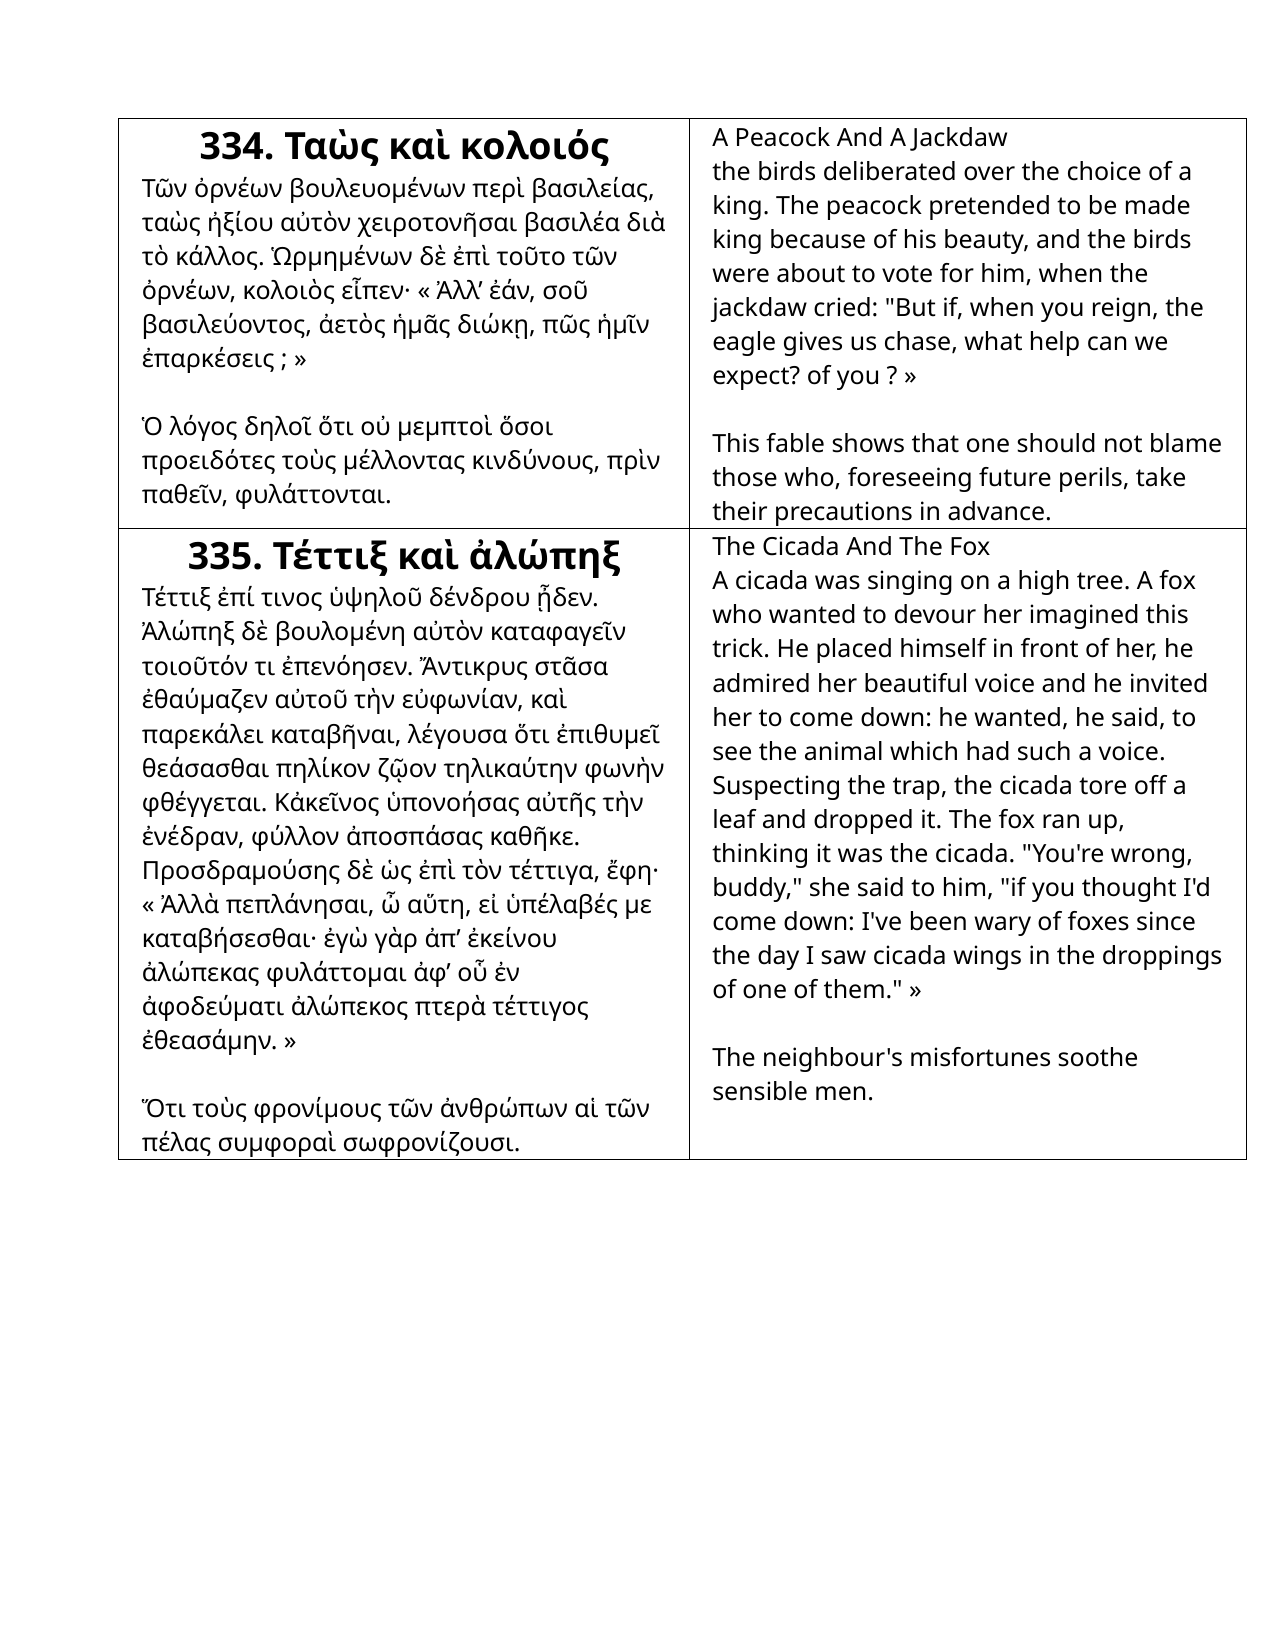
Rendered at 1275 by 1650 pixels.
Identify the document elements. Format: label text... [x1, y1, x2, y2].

table_cell 335. Τέττιξ καὶ ἀλώπηξ Τέττιξ ἐπί τινος ὑψηλοῦ δένδρου ᾖδεν. Ἀλώπηξ δὲ βουλομένη αὐτὸν καταφαγεῖν τοιοῦτόν τι ἐπενόησεν. Ἄντικρυς στᾶσα ἐθαύμαζεν αὐτοῦ τὴν εὐφωνίαν, καὶ παρεκάλει καταβῆναι, λέγουσα ὅτι ἐπιθυμεῖ θεάσασθαι πηλίκον ζῷον τηλικαύτην φωνὴν φθέγγεται. Κἀκεῖνος ὑπονοήσας αὐτῆς τὴν ἐνέδραν, φύλλον ἀποσπάσας καθῆκε. Προσδραμούσης δὲ ὡς ἐπὶ τὸν τέττιγα, ἔφη· « Ἀλλὰ πεπλάνησαι, ὦ αὕτη, εἰ ὑπέλαβές με καταβήσεσθαι· ἐγὼ γὰρ ἀπ’ ἐκείνου ἀλώπεκας φυλάττομαι ἀφ’ οὗ ἐν ἀφοδεύματι ἀλώπεκος πτερὰ τέττιγος ἐθεασάμην. » Ὅτι τοὺς φρονίμους τῶν ἀνθρώπων αἱ τῶν πέλας συμφοραὶ σωφρονίζουσι. [119, 529, 689, 1159]
table_cell The Cicada And The Fox A cicada was singing on a high tree. A fox who wanted to devour her imagined this trick. He placed himself in front of her, he admired her beautiful voice and he invited her to come down: he wanted, he said, to see the animal which had such a voice. Suspecting the trap, the cicada tore off a leaf and dropped it. The fox ran up, thinking it was the cicada. "You're wrong, buddy," she said to him, "if you thought I'd come down: I've been wary of foxes since the day I saw cicada wings in the droppings of one of them." » The neighbour's misfortunes soothe sensible men. [690, 529, 1246, 1159]
table_cell A Peacock And A Jackdaw the birds deliberated over the choice of a king. The peacock pretended to be made king because of his beauty, and the birds were about to vote for him, when the jackdaw cried: "But if, when you reign, the eagle gives us chase, what help can we expect? of you ? » This fable shows that one should not blame those who, foreseeing future perils, take their precautions in advance. [690, 119, 1246, 528]
table_cell 334. Ταὼς καὶ κολοιός Τῶν ὀρνέων βουλευομένων περὶ βασιλείας, ταὼς ἠξίου αὐτὸν χειροτονῆσαι βασιλέα διὰ τὸ κάλλος. Ὡρμημένων δὲ ἐπὶ τοῦτο τῶν ὀρνέων, κολοιὸς εἶπεν· « Ἀλλ’ ἐάν, σοῦ βασιλεύοντος, ἀετὸς ἡμᾶς διώκῃ, πῶς ἡμῖν ἐπαρκέσεις ; » Ὁ λόγος δηλοῖ ὅτι οὐ μεμπτοὶ ὅσοι προειδότες τοὺς μέλλοντας κινδύνους, πρὶν παθεῖν, φυλάττονται. [119, 119, 689, 528]
